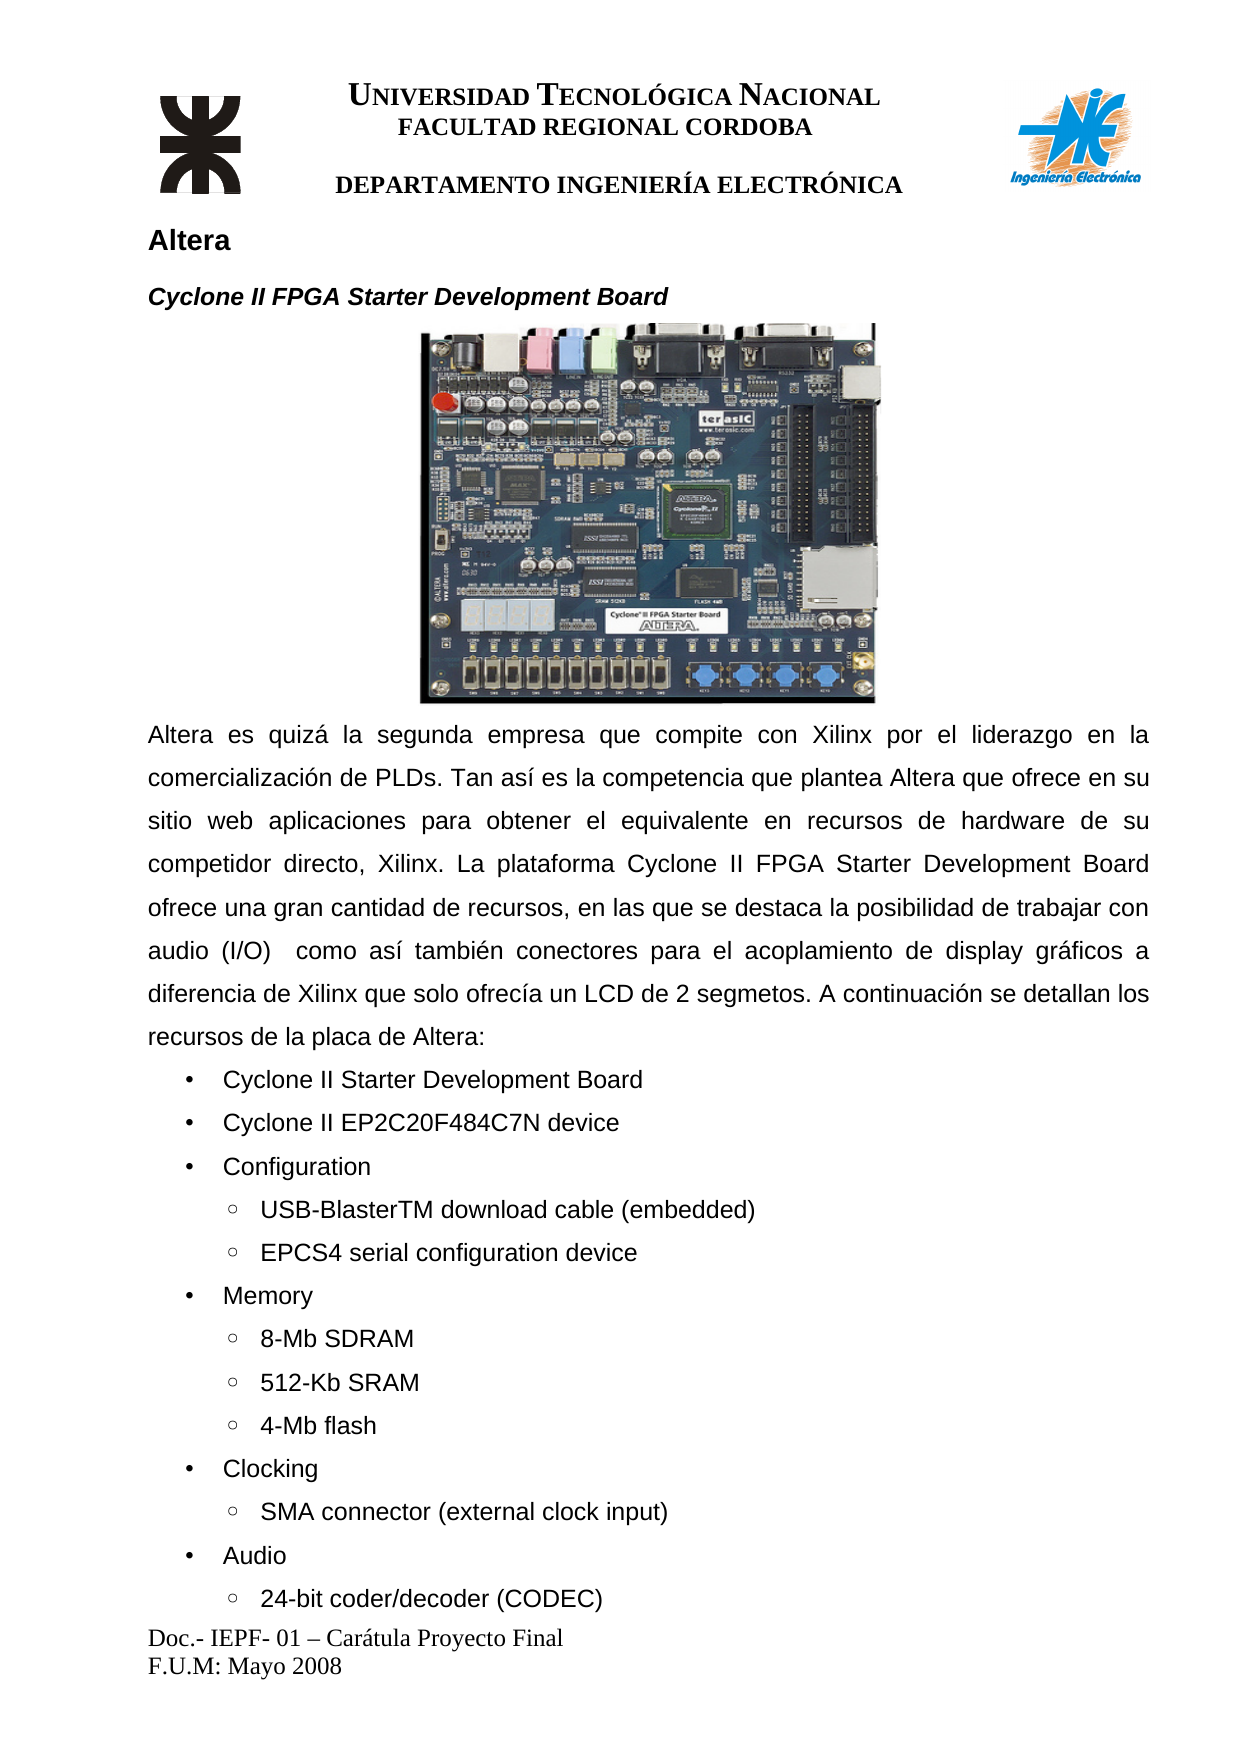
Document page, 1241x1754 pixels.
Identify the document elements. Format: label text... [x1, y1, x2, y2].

list 512-Kb SRAM [223, 1368, 1152, 1397]
list USB-BlasterTM download cable (embedded) [223, 1195, 1152, 1224]
picture [418, 323, 882, 706]
list Configuration [185, 1152, 1152, 1180]
list Memory [185, 1281, 1152, 1310]
list SMA connector (external clock input) [223, 1497, 1152, 1526]
list Clocking [185, 1454, 1152, 1483]
text Altera es quizá la segunda empresa que compite con Xilinx por el liderazgo en la comercialización de PLDs. Tan así es la competencia que plantea Altera que ofrece en su sitio web aplicaciones para obtener el equivalente en recursos de hardware de su competidor directo, Xilinx. La plataforma Cyclone II FPGA Starter Development Board ofrece una gran cantidad de recursos, en las que se destaca la posibilidad de trabajar con audio (I/O) como así también conectores para el acoplamiento de display gráficos a diferencia de Xilinx que solo ofrecía un LCD de 2 segmetos. A continuación se detallan los recursos de la placa de Altera: [148, 323, 1152, 1051]
list Cyclone II Starter Development Board [185, 1065, 1152, 1094]
list 8-Mb SDRAM [223, 1324, 1152, 1353]
list Audio [185, 1541, 1152, 1569]
list EPCS4 serial configuration device [223, 1238, 1152, 1267]
list 24-bit coder/decoder (CODEC) [223, 1584, 1152, 1613]
subtitle Cyclone II FPGA Starter Development Board [148, 282, 1152, 311]
list 4-Mb flash [223, 1411, 1152, 1440]
list Cyclone II EP2C20F484C7N device [185, 1108, 1152, 1137]
subtitle Altera [148, 223, 1152, 257]
